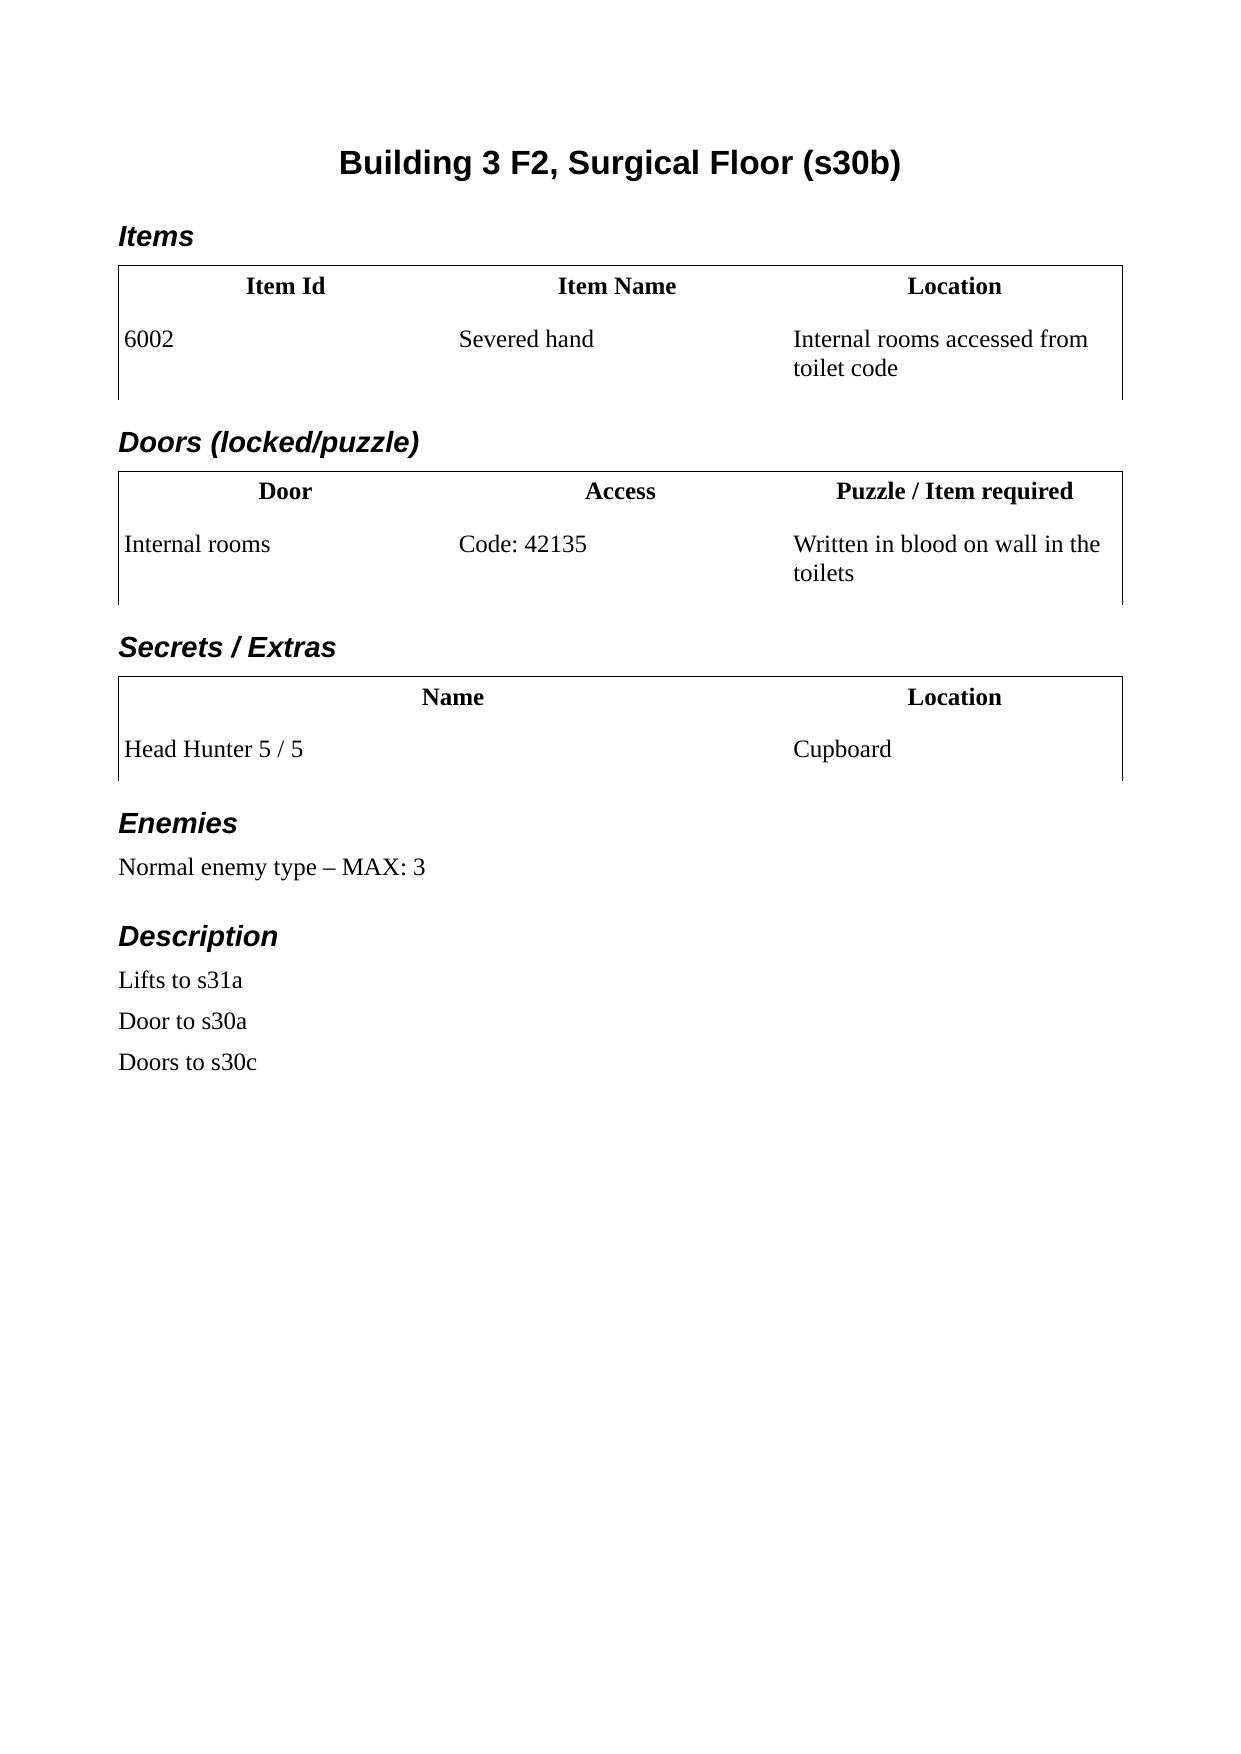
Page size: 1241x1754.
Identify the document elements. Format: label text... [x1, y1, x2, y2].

table_header Location [788, 677, 1122, 729]
table_header Item Id [119, 266, 453, 318]
table_cell Internal rooms [119, 524, 453, 605]
subtitle Doors (locked/puzzle) [118, 424, 1122, 458]
subtitle Description [118, 919, 1122, 952]
subtitle Secrets / Extras [118, 630, 1122, 663]
table_header Door [119, 472, 453, 523]
text Door to s30a [118, 1006, 1122, 1035]
table_header Location [788, 266, 1122, 318]
table_cell Written in blood on wall in the toilets [788, 524, 1122, 605]
table_cell Severed hand [453, 318, 787, 399]
table_header Item Name [453, 266, 787, 318]
table_cell Cupboard [788, 729, 1122, 781]
subtitle Enemies [118, 806, 1122, 840]
table_header Puzzle / Item required [788, 472, 1122, 523]
table_header Name [119, 677, 787, 729]
table_cell 6002 [119, 318, 453, 399]
table_cell Head Hunter 5 / 5 [119, 729, 787, 781]
table_header Access [453, 472, 787, 523]
subtitle Items [118, 219, 1122, 253]
text Doors to s30c [118, 1047, 1122, 1076]
table_cell Internal rooms accessed from toilet code [788, 318, 1122, 399]
table_cell Code: 42135 [453, 524, 787, 605]
subtitle Building 3 F2, Surgical Floor (s30b) [118, 143, 1122, 182]
text Lifts to s31a [118, 965, 1122, 993]
text Normal enemy type – MAX: 3 [118, 852, 1122, 881]
